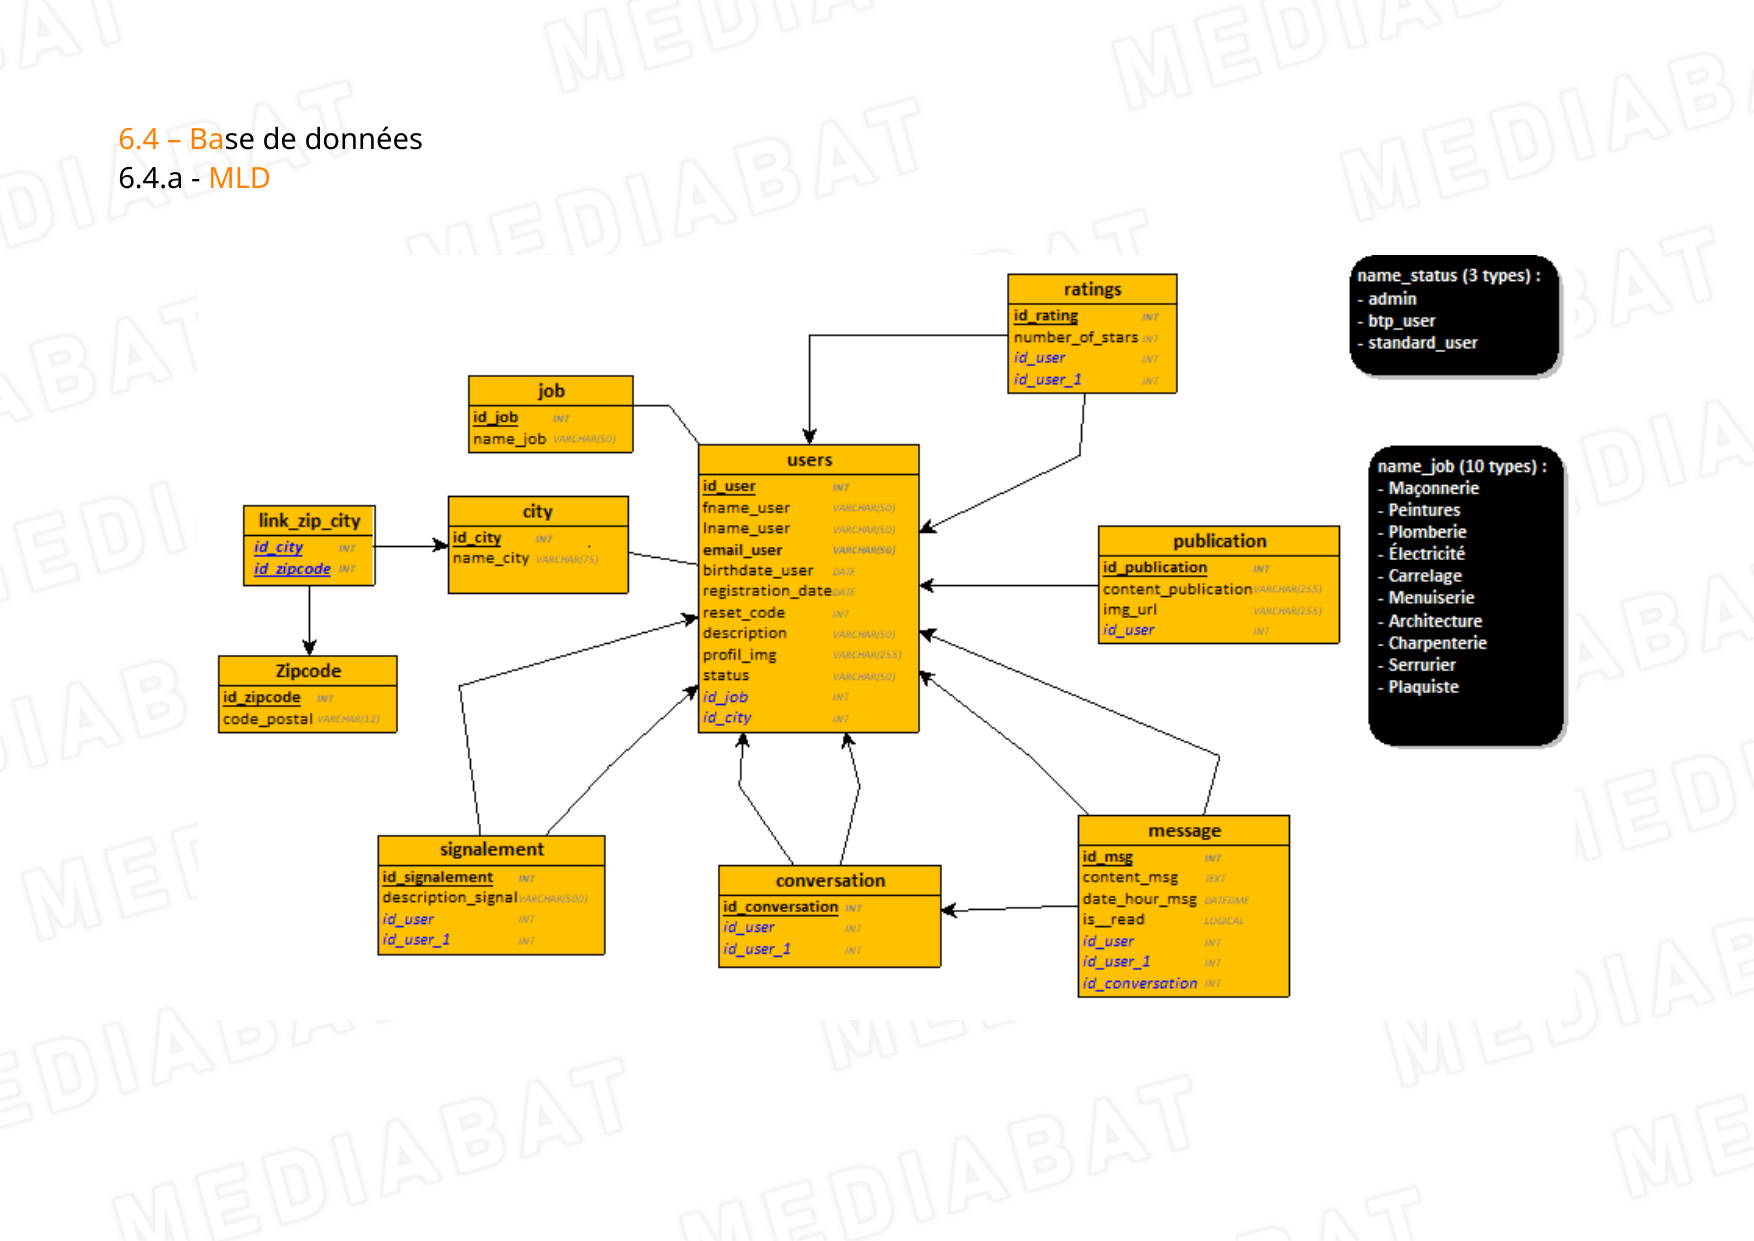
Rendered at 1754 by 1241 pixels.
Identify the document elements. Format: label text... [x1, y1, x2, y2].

text 6.4.a - MLD [118, 158, 1636, 197]
text 6.4 – Base de données [118, 118, 1636, 158]
picture [0, 0, 1754, 1241]
